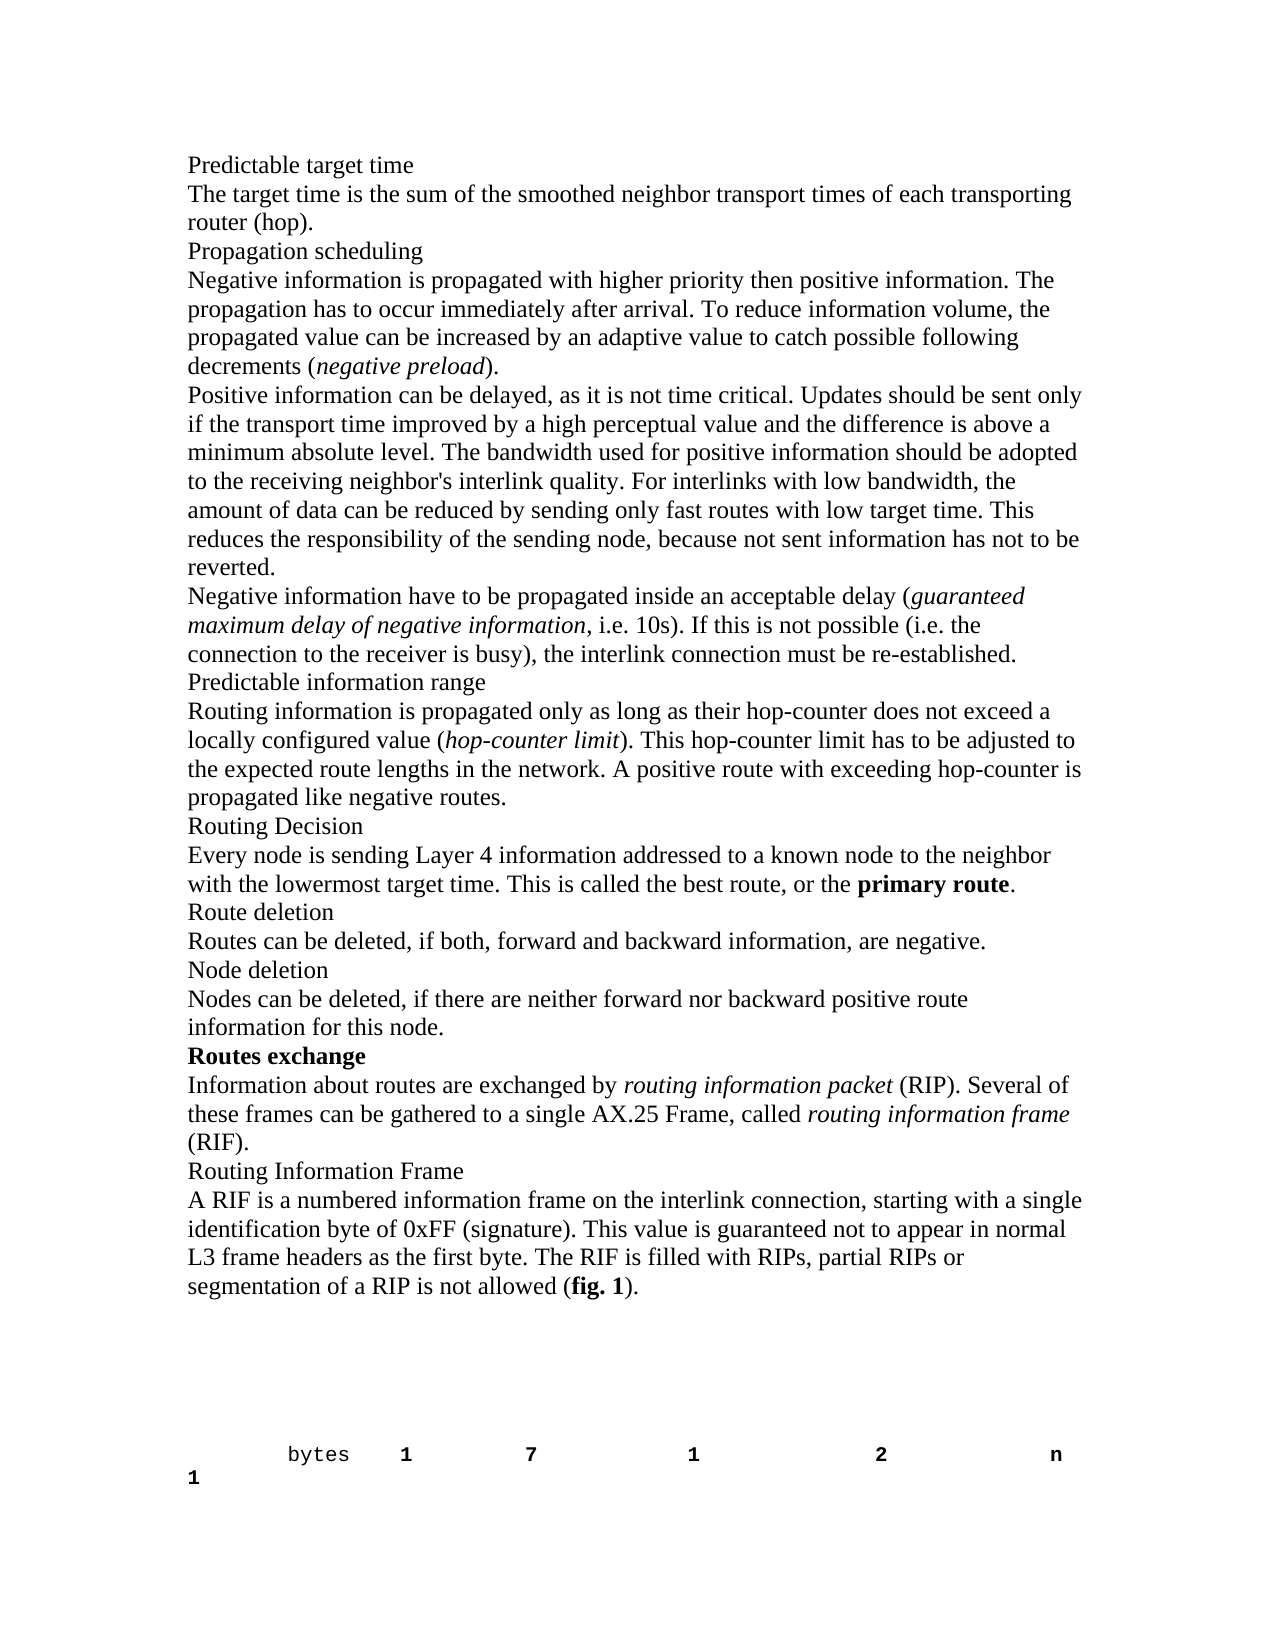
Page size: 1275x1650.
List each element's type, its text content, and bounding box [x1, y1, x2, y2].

text Routes can be deleted, if both, forward and backward information, are negative. [187, 926, 1087, 955]
text Routes exchange [187, 1041, 1087, 1070]
text Positive information can be delayed, as it is not time critical. Updates should be sent only if the transport time improved by a high perceptual value and the difference is above a minimum absolute level. The bandwidth used for positive information should be adopted to the receiving neighbor's interlink quality. For interlinks with low bandwidth, the amount of data can be reduced by sending only fast routes with low target time. This reduces the responsibility of the sending node, because not sent information has not to be reverted. [187, 380, 1087, 581]
text Negative information have to be propagated inside an acceptable delay (guaranteed maximum delay of negative information, i.e. 10s). If this is not possible (i.e. the connection to the receiver is busy), the interlink connection must be re-established. [187, 581, 1087, 667]
text Route deletion [187, 897, 1087, 926]
text Propagation scheduling [187, 236, 1087, 265]
text Predictable target time [187, 150, 1087, 179]
text Predictable information range [187, 667, 1087, 696]
text Routing information is propagated only as long as their hop-counter does not exceed a locally configured value (hop-counter limit). This hop-counter limit has to be adjusted to the expected route lengths in the network. A positive route with exceeding hop-counter is propagated like negative routes. [187, 696, 1087, 811]
text The target time is the sum of the smoothed neighbor transport times of each transporting router (hop). [187, 179, 1087, 236]
text Every node is sending Layer 4 information addressed to a known node to the neighbor with the lowermost target time. This is called the best route, or the primary route. [187, 840, 1087, 897]
text Negative information is propagated with higher priority then positive information. The propagation has to occur immediately after arrival. To reduce information volume, the propagated value can be increased by an adaptive value to catch possible following decrements (negative preload). [187, 265, 1087, 380]
text A RIF is a numbered information frame on the interlink connection, starting with a single identification byte of 0xFF (signature). This value is guaranteed not to appear in normal L3 frame headers as the first byte. The RIF is filled with RIPs, partial RIPs or segmentation of a RIP is not allowed (fig. 1). [187, 1185, 1087, 1300]
text Information about routes are exchanged by routing information packet (RIP). Several of these frames can be gathered to a single AX.25 Frame, called routing information frame (RIF). [187, 1070, 1087, 1156]
text bytes 1 7 1 2 n 1 [187, 1444, 1087, 1491]
text Routing Information Frame [187, 1156, 1087, 1185]
text Node deletion [187, 955, 1087, 984]
text Routing Decision [187, 811, 1087, 840]
text Nodes can be deleted, if there are neither forward nor backward positive route information for this node. [187, 984, 1087, 1041]
